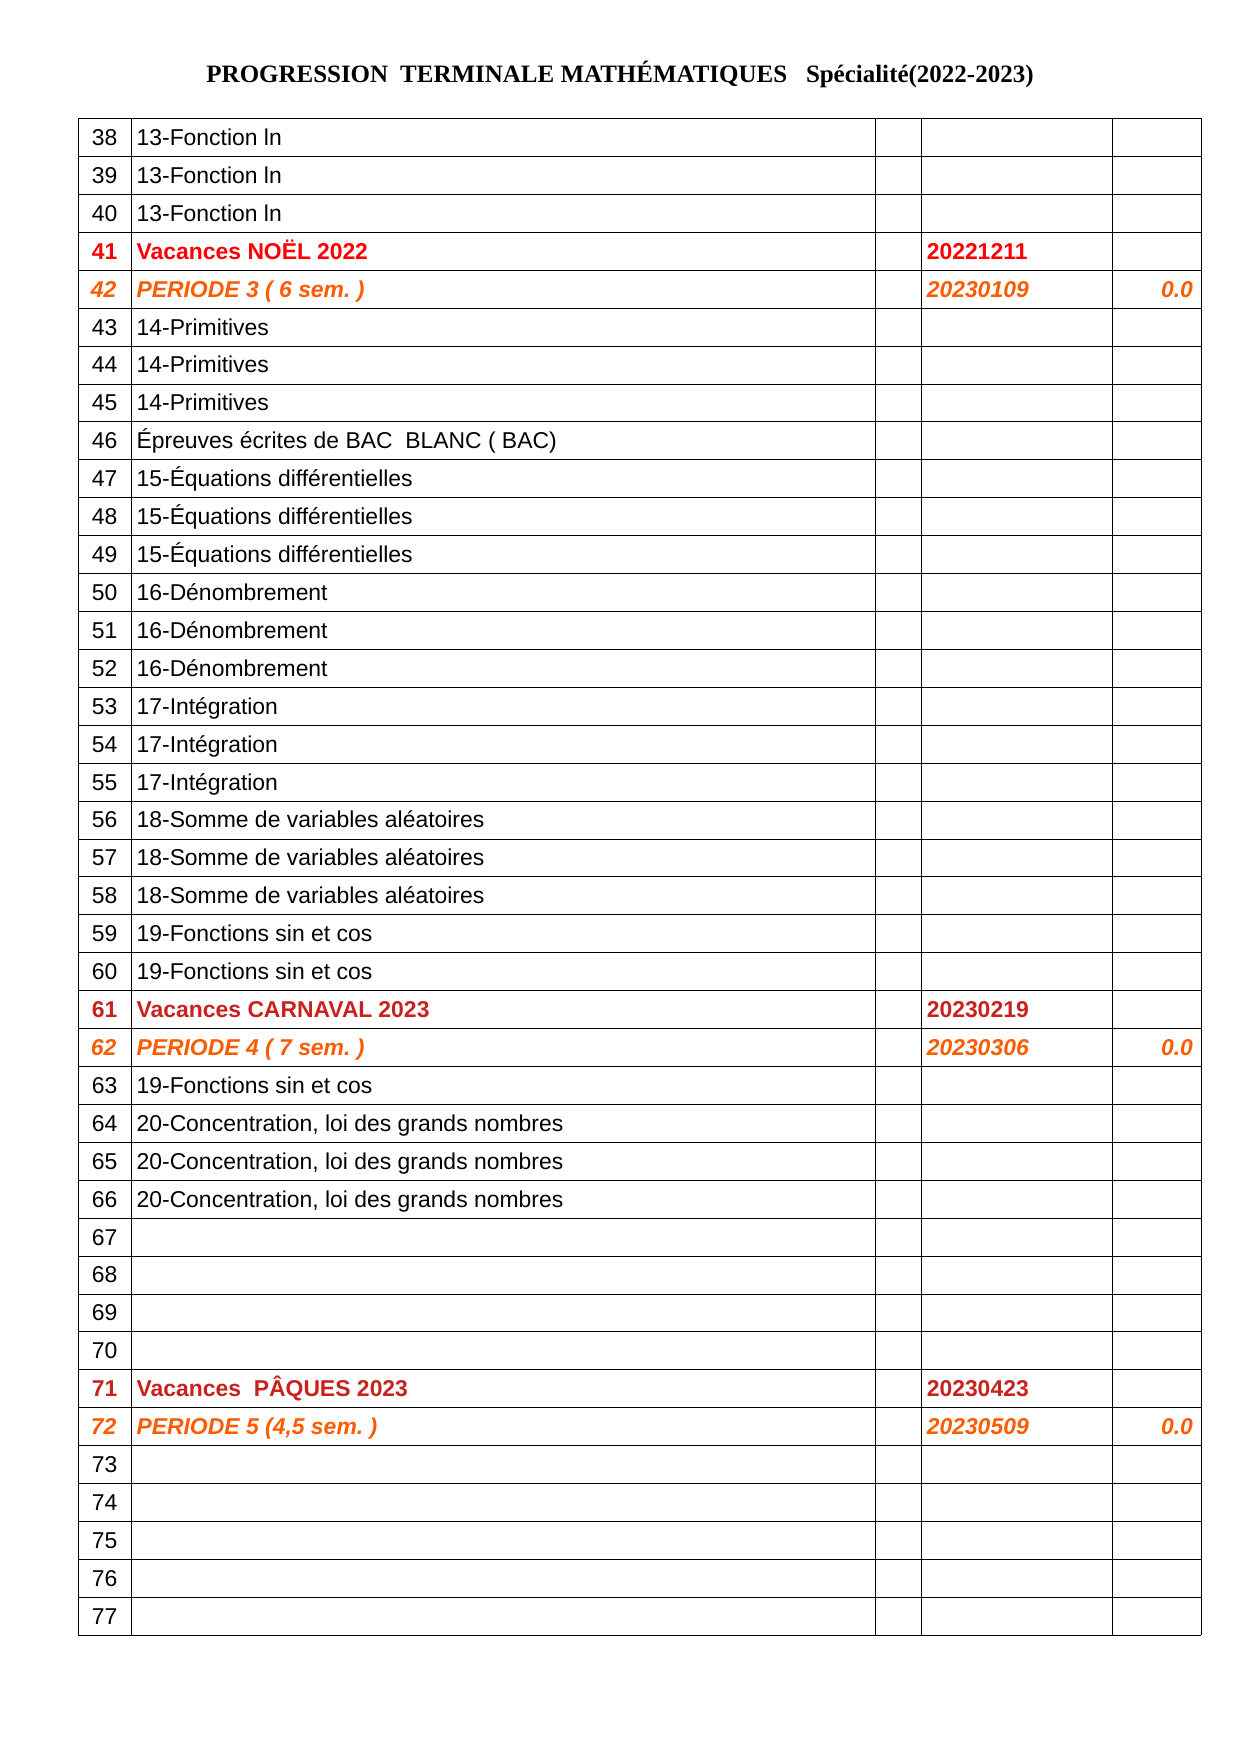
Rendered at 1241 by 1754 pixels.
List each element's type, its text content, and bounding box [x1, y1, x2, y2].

table_cell 75 [79, 1522, 131, 1559]
table_cell [922, 119, 1112, 156]
table_cell 40 [79, 195, 131, 232]
table_cell Vacances NOËL 2022 [132, 233, 875, 270]
table_cell Épreuves écrites de BAC BLANC ( BAC) [132, 422, 875, 459]
table_cell [922, 195, 1112, 232]
table_cell 60 [79, 953, 131, 990]
table_cell [876, 1332, 921, 1369]
table_cell [876, 1105, 921, 1142]
table_cell [876, 347, 921, 383]
table_cell 17-Intégration [132, 764, 875, 801]
table_cell [922, 309, 1112, 346]
table_cell 18-Somme de variables aléatoires [132, 877, 875, 914]
table_cell [1113, 574, 1201, 611]
table_cell [876, 536, 921, 573]
table_cell 0,0 [1113, 1408, 1201, 1445]
table_cell [876, 1446, 921, 1483]
table_cell 20221211 [922, 233, 1112, 270]
table_cell 67 [79, 1219, 131, 1256]
table_cell [1113, 612, 1201, 649]
table_cell [1113, 764, 1201, 801]
table_cell [876, 1522, 921, 1559]
table_cell 54 [79, 726, 131, 763]
table_cell [922, 1522, 1112, 1559]
table_cell [1113, 1522, 1201, 1559]
table_cell [876, 1257, 921, 1293]
table_cell [876, 574, 921, 611]
table_cell 49 [79, 536, 131, 573]
table_cell 66 [79, 1181, 131, 1218]
table_cell [922, 612, 1112, 649]
table_cell [876, 385, 921, 421]
table_cell [876, 1598, 921, 1635]
table_cell 16-Dénombrement [132, 574, 875, 611]
table_cell 64 [79, 1105, 131, 1142]
table_cell 65 [79, 1143, 131, 1180]
table_cell 20230109 [922, 271, 1112, 308]
table_cell [1113, 802, 1201, 838]
table_cell [922, 157, 1112, 194]
table_cell [1113, 119, 1201, 156]
table_cell [922, 1332, 1112, 1369]
table_cell [1113, 1446, 1201, 1483]
table_cell 19-Fonctions sin et cos [132, 953, 875, 990]
table_cell 50 [79, 574, 131, 611]
table_cell [922, 498, 1112, 535]
table_cell [1113, 233, 1201, 270]
table_cell [876, 1067, 921, 1104]
table_cell 14-Primitives [132, 309, 875, 346]
table_cell 15-Équations différentielles [132, 536, 875, 573]
table_cell [1113, 915, 1201, 952]
table_cell [1113, 877, 1201, 914]
table_cell 20230509 [922, 1408, 1112, 1445]
table_cell 18-Somme de variables aléatoires [132, 840, 875, 876]
table_cell 41 [79, 233, 131, 270]
table_cell 16-Dénombrement [132, 612, 875, 649]
table_cell [1113, 385, 1201, 421]
table_cell 13-Fonction ln [132, 119, 875, 156]
table_cell [876, 498, 921, 535]
table_cell [132, 1484, 875, 1521]
table_cell 71 [79, 1370, 131, 1407]
table_cell 74 [79, 1484, 131, 1521]
table_cell [876, 612, 921, 649]
table_cell PERIODE 3 ( 6 sem. ) [132, 271, 875, 308]
table_cell 0,0 [1113, 1029, 1201, 1066]
table_cell [922, 1219, 1112, 1256]
table_cell 16-Dénombrement [132, 650, 875, 687]
table_cell [876, 688, 921, 725]
table_cell [876, 991, 921, 1028]
table_cell [876, 1029, 921, 1066]
table_cell [922, 915, 1112, 952]
table_cell [876, 1560, 921, 1597]
table_cell [876, 840, 921, 876]
table_cell 62 [79, 1029, 131, 1066]
table_cell 55 [79, 764, 131, 801]
table_cell [1113, 1295, 1201, 1331]
table_cell [1113, 650, 1201, 687]
table_cell [132, 1219, 875, 1256]
table_cell [1113, 726, 1201, 763]
table_cell [876, 271, 921, 308]
table_cell [1113, 840, 1201, 876]
table_cell [1113, 498, 1201, 535]
table_cell [922, 1295, 1112, 1331]
table_cell 20230219 [922, 991, 1112, 1028]
table_cell [1113, 1560, 1201, 1597]
table_cell [876, 1370, 921, 1407]
table_cell 61 [79, 991, 131, 1028]
table_cell [922, 764, 1112, 801]
table_cell [876, 877, 921, 914]
table_cell [1113, 157, 1201, 194]
table_cell 0,0 [1113, 271, 1201, 308]
table_cell 13-Fonction ln [132, 195, 875, 232]
table_cell [876, 1219, 921, 1256]
table_cell [1113, 1181, 1201, 1218]
table_cell [1113, 347, 1201, 383]
table_cell [132, 1295, 875, 1331]
table_cell 72 [79, 1408, 131, 1445]
table_cell 42 [79, 271, 131, 308]
table_cell [1113, 195, 1201, 232]
table_cell [922, 1446, 1112, 1483]
table_cell [876, 1295, 921, 1331]
table_cell [1113, 991, 1201, 1028]
table_cell 48 [79, 498, 131, 535]
table_cell [922, 688, 1112, 725]
table_cell 57 [79, 840, 131, 876]
table_cell [922, 574, 1112, 611]
table_cell [922, 1257, 1112, 1293]
table_cell PERIODE 5 (4,5 sem. ) [132, 1408, 875, 1445]
table_cell [876, 1484, 921, 1521]
table_cell [876, 802, 921, 838]
table_cell [922, 1560, 1112, 1597]
table_cell 69 [79, 1295, 131, 1331]
table_cell 17-Intégration [132, 726, 875, 763]
table_cell [1113, 309, 1201, 346]
table_cell 70 [79, 1332, 131, 1369]
table_cell [876, 1143, 921, 1180]
table_cell [1113, 1257, 1201, 1293]
table_cell [922, 385, 1112, 421]
table_cell [922, 840, 1112, 876]
table_cell [876, 650, 921, 687]
table_cell [922, 347, 1112, 383]
table_cell 18-Somme de variables aléatoires [132, 802, 875, 838]
table_cell [922, 1067, 1112, 1104]
table_cell [876, 764, 921, 801]
table_cell [922, 726, 1112, 763]
table_cell [922, 1598, 1112, 1635]
table_cell 20-Concentration, loi des grands nombres [132, 1105, 875, 1142]
table_cell [922, 1105, 1112, 1142]
table_cell [1113, 1484, 1201, 1521]
table_cell 15-Équations différentielles [132, 460, 875, 497]
table_cell 63 [79, 1067, 131, 1104]
table_cell 56 [79, 802, 131, 838]
table_cell [1113, 422, 1201, 459]
table_cell [132, 1522, 875, 1559]
table_cell [922, 650, 1112, 687]
table_cell [922, 422, 1112, 459]
table_cell [132, 1560, 875, 1597]
table_cell [876, 195, 921, 232]
table_cell [1113, 1219, 1201, 1256]
table_cell [876, 157, 921, 194]
table_cell [876, 233, 921, 270]
table_cell 17-Intégration [132, 688, 875, 725]
table_cell 77 [79, 1598, 131, 1635]
table_cell 47 [79, 460, 131, 497]
table_cell 38 [79, 119, 131, 156]
table_cell 15-Équations différentielles [132, 498, 875, 535]
table_cell [876, 422, 921, 459]
table_cell [132, 1257, 875, 1293]
table_cell [1113, 1370, 1201, 1407]
table_cell 53 [79, 688, 131, 725]
table_cell [922, 460, 1112, 497]
table_cell [922, 802, 1112, 838]
table_cell 20230306 [922, 1029, 1112, 1066]
table_cell [876, 309, 921, 346]
table_cell [922, 1181, 1112, 1218]
table_cell [922, 953, 1112, 990]
table_cell [876, 915, 921, 952]
table_cell [876, 460, 921, 497]
table_cell [1113, 1598, 1201, 1635]
table_cell 20-Concentration, loi des grands nombres [132, 1181, 875, 1218]
table_cell 13-Fonction ln [132, 157, 875, 194]
table_cell 68 [79, 1257, 131, 1293]
table_cell 44 [79, 347, 131, 383]
table_cell [876, 726, 921, 763]
table_cell [922, 877, 1112, 914]
table_cell [1113, 460, 1201, 497]
table_cell [1113, 1143, 1201, 1180]
table_cell [1113, 1105, 1201, 1142]
table_cell 43 [79, 309, 131, 346]
table_cell PERIODE 4 ( 7 sem. ) [132, 1029, 875, 1066]
table_cell 46 [79, 422, 131, 459]
table_cell [132, 1446, 875, 1483]
table_cell [1113, 1332, 1201, 1369]
table_cell 39 [79, 157, 131, 194]
table_cell [876, 953, 921, 990]
table_cell [876, 1181, 921, 1218]
table_cell 19-Fonctions sin et cos [132, 1067, 875, 1104]
table_cell [922, 1484, 1112, 1521]
table_cell 45 [79, 385, 131, 421]
table_cell 76 [79, 1560, 131, 1597]
table_cell [876, 119, 921, 156]
table_cell 52 [79, 650, 131, 687]
table_cell [1113, 536, 1201, 573]
table_cell Vacances PÂQUES 2023 [132, 1370, 875, 1407]
table_cell 73 [79, 1446, 131, 1483]
table_cell 20-Concentration, loi des grands nombres [132, 1143, 875, 1180]
table_cell [1113, 953, 1201, 990]
table_cell 58 [79, 877, 131, 914]
table_cell 51 [79, 612, 131, 649]
table_cell 59 [79, 915, 131, 952]
table_cell [1113, 688, 1201, 725]
table_cell 19-Fonctions sin et cos [132, 915, 875, 952]
table_cell [876, 1408, 921, 1445]
table_cell Vacances CARNAVAL 2023 [132, 991, 875, 1028]
table_cell [132, 1332, 875, 1369]
table_cell 20230423 [922, 1370, 1112, 1407]
table_cell 14-Primitives [132, 347, 875, 383]
table_cell [922, 1143, 1112, 1180]
table_cell [1113, 1067, 1201, 1104]
table_cell [132, 1598, 875, 1635]
table_cell [922, 536, 1112, 573]
table_cell 14-Primitives [132, 385, 875, 421]
